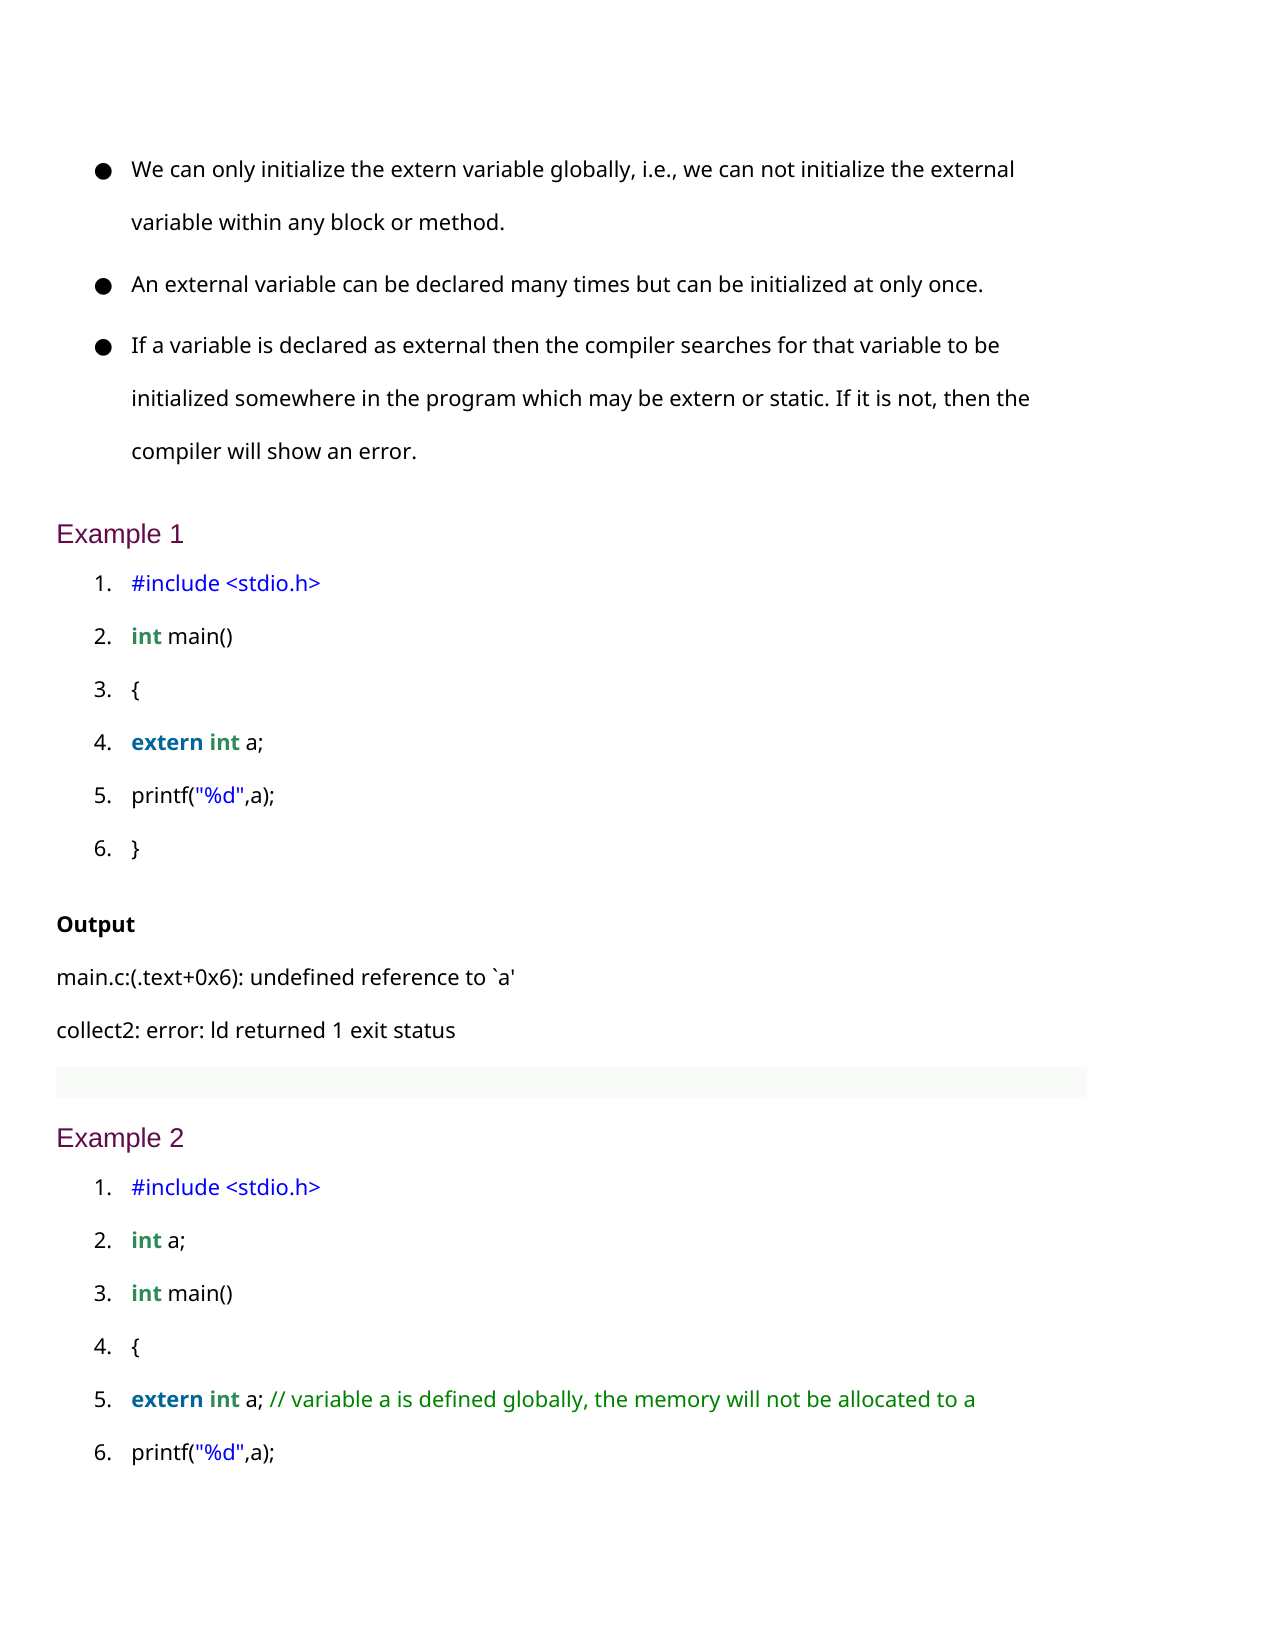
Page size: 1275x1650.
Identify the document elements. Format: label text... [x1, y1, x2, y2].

text Output [56, 909, 1087, 939]
list printf("%d",a); [94, 1437, 1092, 1467]
list } [94, 833, 1092, 863]
list An external variable can be declared many times but can be initialized at only once. [94, 264, 1092, 302]
list We can only initialize the extern variable globally, i.e., we can not initialize the external variable within any block or method. [94, 150, 1092, 241]
subtitle Example 2 [56, 1122, 1087, 1153]
subtitle Example 1 [56, 518, 1087, 549]
list int main() [94, 621, 1092, 651]
list If a variable is declared as external then the compiler searches for that variable to be initialized somewhere in the program which may be extern or static. If it is not, then the compiler will show an error. [94, 326, 1092, 470]
text main.c:(.text+0x6): undefined reference to `a' [56, 962, 1087, 992]
list { [94, 1331, 1092, 1361]
list { [94, 674, 1092, 704]
list #include <stdio.h> [94, 1172, 1092, 1202]
list printf("%d",a); [94, 780, 1092, 810]
list int main() [94, 1278, 1092, 1308]
list #include <stdio.h> [94, 568, 1092, 598]
text collect2: error: ld returned 1 exit status [56, 1014, 1087, 1044]
list extern int a; // variable a is defined globally, the memory will not be allocated to a [94, 1384, 1092, 1414]
list extern int a; [94, 727, 1092, 757]
list int a; [94, 1225, 1092, 1255]
